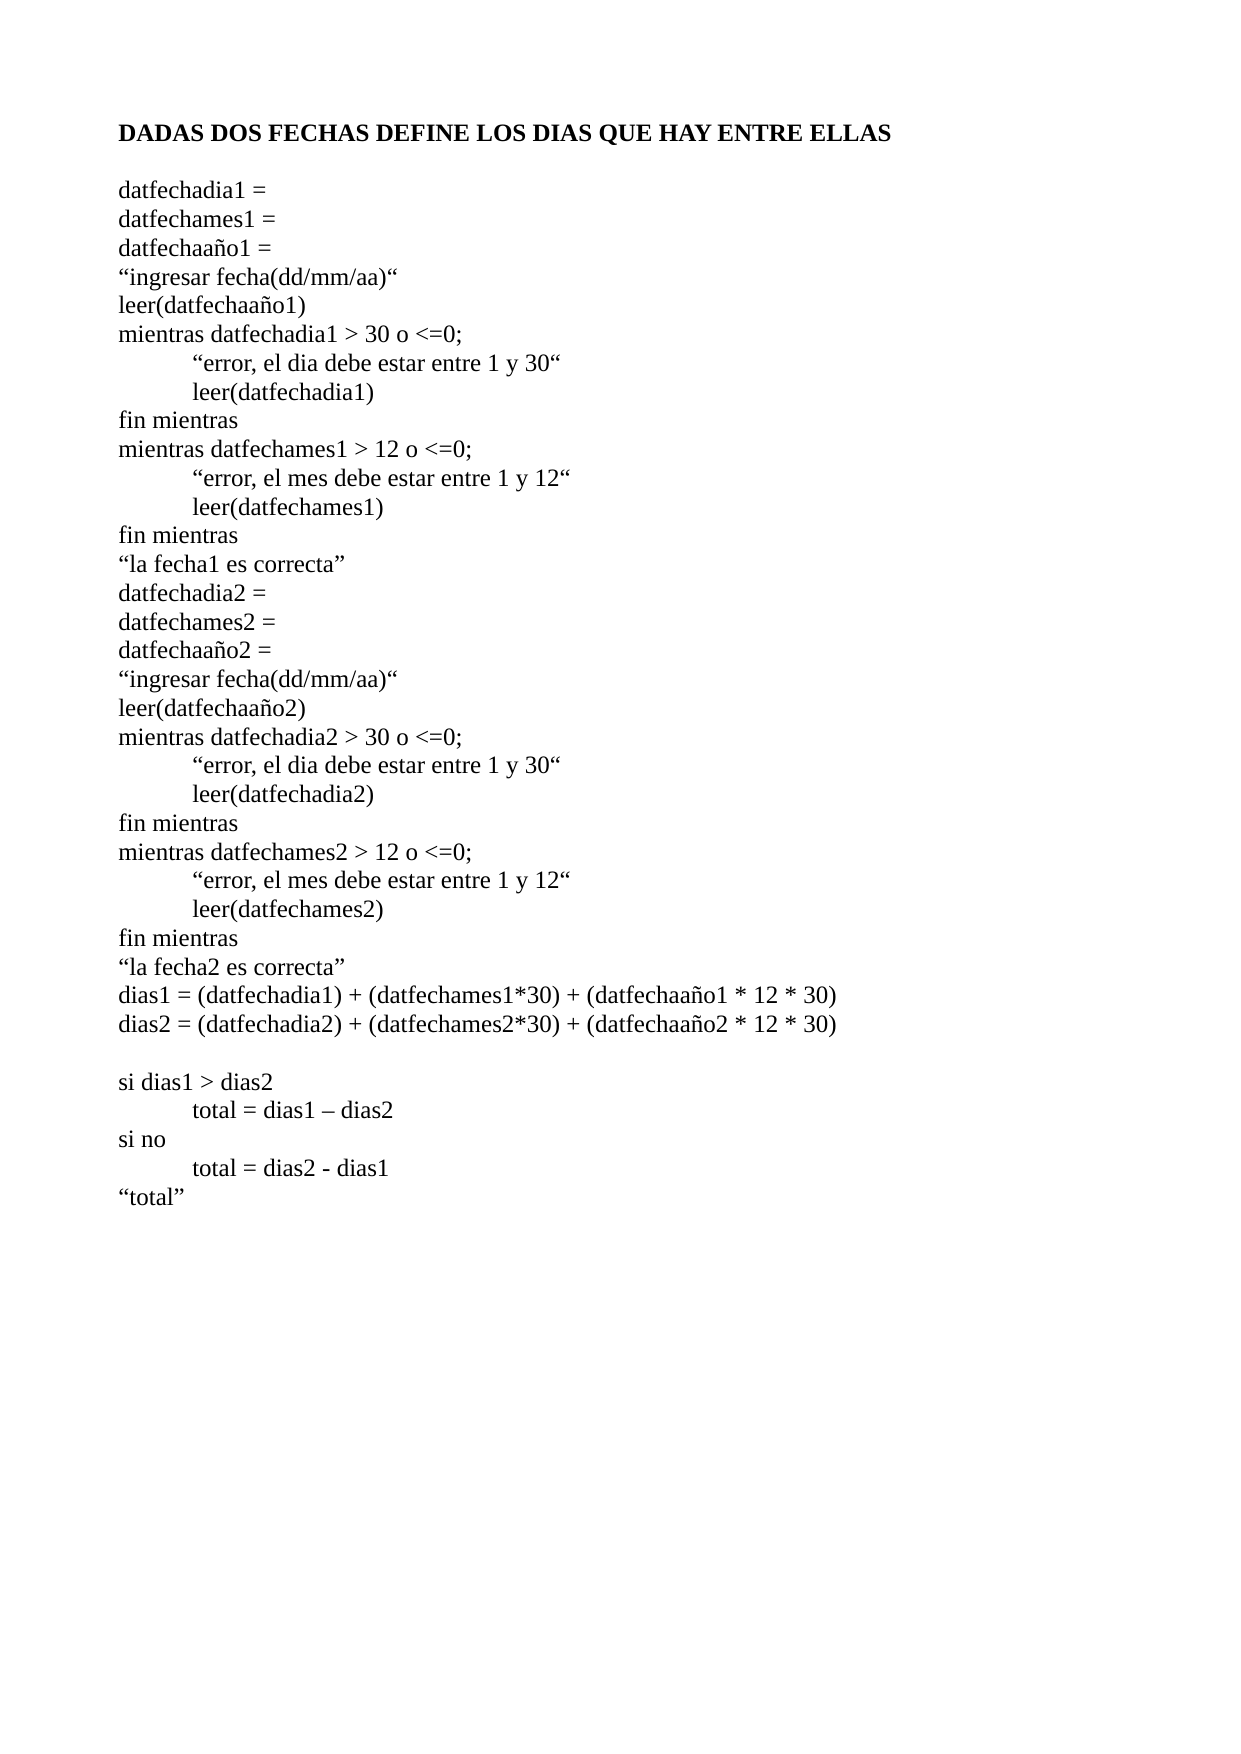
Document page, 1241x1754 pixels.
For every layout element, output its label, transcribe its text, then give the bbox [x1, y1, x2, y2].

text leer(datfechaaño2) [118, 693, 1122, 722]
text fin mientras [118, 923, 1122, 952]
text fin mientras [118, 521, 1122, 549]
text dias2 = (datfechadia2) + (datfechames2*30) + (datfechaaño2 * 12 * 30) [118, 1009, 1122, 1038]
text total = dias1 – dias2 [118, 1096, 1122, 1124]
text datfechadia2 = [118, 578, 1122, 607]
text datfechaaño2 = [118, 636, 1122, 664]
text leer(datfechadia1) [118, 377, 1122, 406]
text si no [118, 1124, 1122, 1153]
text mientras datfechadia1 > 30 o <=0; [118, 319, 1122, 348]
text dias1 = (datfechadia1) + (datfechames1*30) + (datfechaaño1 * 12 * 30) [118, 981, 1122, 1009]
text “la fecha1 es correcta” [118, 549, 1122, 578]
text mientras datfechames1 > 12 o <=0; [118, 434, 1122, 463]
text “error, el dia debe estar entre 1 y 30“ [118, 751, 1122, 779]
text leer(datfechames2) [118, 894, 1122, 923]
text “ingresar fecha(dd/mm/aa)“ [118, 664, 1122, 693]
text “ingresar fecha(dd/mm/aa)“ [118, 262, 1122, 291]
text datfechames1 = [118, 204, 1122, 233]
text mientras datfechadia2 > 30 o <=0; [118, 722, 1122, 751]
text total = dias2 - dias1 [118, 1153, 1122, 1182]
text “error, el mes debe estar entre 1 y 12“ [118, 463, 1122, 492]
text DADAS DOS FECHAS DEFINE LOS DIAS QUE HAY ENTRE ELLAS [118, 118, 1122, 147]
text leer(datfechames1) [118, 492, 1122, 521]
text mientras datfechames2 > 12 o <=0; [118, 837, 1122, 866]
text leer(datfechaaño1) [118, 291, 1122, 319]
text “la fecha2 es correcta” [118, 952, 1122, 981]
text si dias1 > dias2 [118, 1067, 1122, 1096]
text datfechames2 = [118, 607, 1122, 636]
text datfechadia1 = [118, 176, 1122, 204]
text “error, el dia debe estar entre 1 y 30“ [118, 348, 1122, 377]
text leer(datfechadia2) [118, 779, 1122, 808]
text fin mientras [118, 406, 1122, 434]
text “total” [118, 1182, 1122, 1211]
text datfechaaño1 = [118, 233, 1122, 262]
text “error, el mes debe estar entre 1 y 12“ [118, 866, 1122, 894]
text fin mientras [118, 808, 1122, 837]
